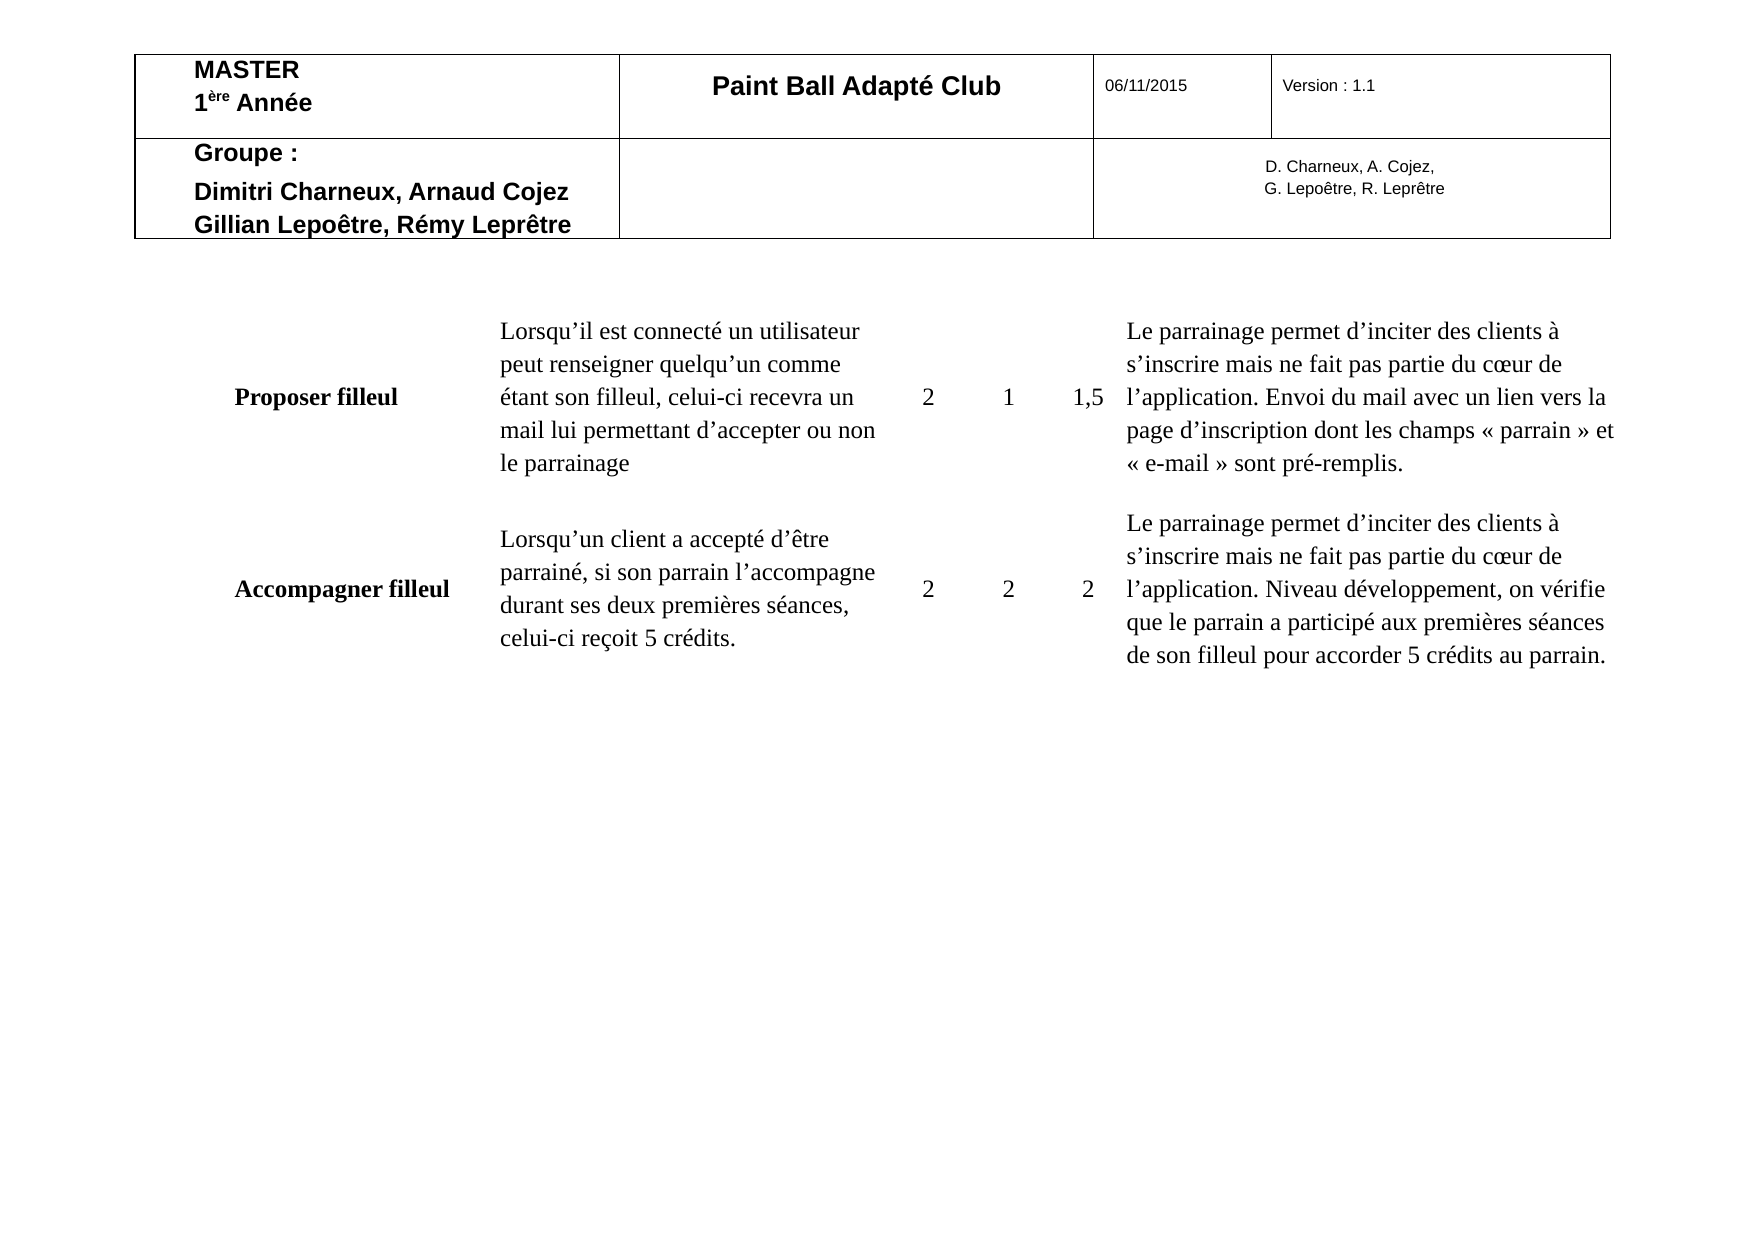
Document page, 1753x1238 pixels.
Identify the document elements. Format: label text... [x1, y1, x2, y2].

table_cell [1126, 285, 1633, 316]
table_cell [1050, 285, 1126, 316]
table_cell 1 [967, 316, 1050, 477]
table_cell [1050, 477, 1126, 508]
table_cell [500, 477, 889, 508]
table_cell [967, 285, 1050, 316]
table_cell [889, 477, 967, 508]
table_cell Accompagner filleul [234, 508, 500, 669]
table_cell [234, 285, 500, 316]
table_cell [234, 477, 500, 508]
table_cell 2 [967, 508, 1050, 669]
table_cell [1126, 477, 1633, 508]
table_cell 1,5 [1050, 316, 1126, 477]
table_cell Le parrainage permet d’inciter des clients à s’inscrire mais ne fait pas partie du cœur de l’application. Niveau développement, on vérifie que le parrain a participé aux premières séances de son filleul pour accorder 5 crédits au parrain. [1126, 508, 1633, 669]
table_cell [967, 477, 1050, 508]
table_cell Le parrainage permet d’inciter des clients à s’inscrire mais ne fait pas partie du cœur de l’application. Envoi du mail avec un lien vers la page d’inscription dont les champs « parrain » et « e-mail » sont pré-remplis. [1126, 316, 1633, 477]
table_cell 2 [1050, 508, 1126, 669]
table_cell 2 [889, 508, 967, 669]
table_cell Proposer filleul [234, 316, 500, 477]
table_cell Lorsqu’il est connecté un utilisateur peut renseigner quelqu’un comme étant son filleul, celui-ci recevra un mail lui permettant d’accepter ou non le parrainage [500, 316, 889, 477]
table_cell [889, 285, 967, 316]
table_cell 2 [889, 316, 967, 477]
table_cell [500, 285, 889, 316]
table_cell Lorsqu’un client a accepté d’être parrainé, si son parrain l’accompagne durant ses deux premières séances, celui-ci reçoit 5 crédits. [500, 508, 889, 669]
